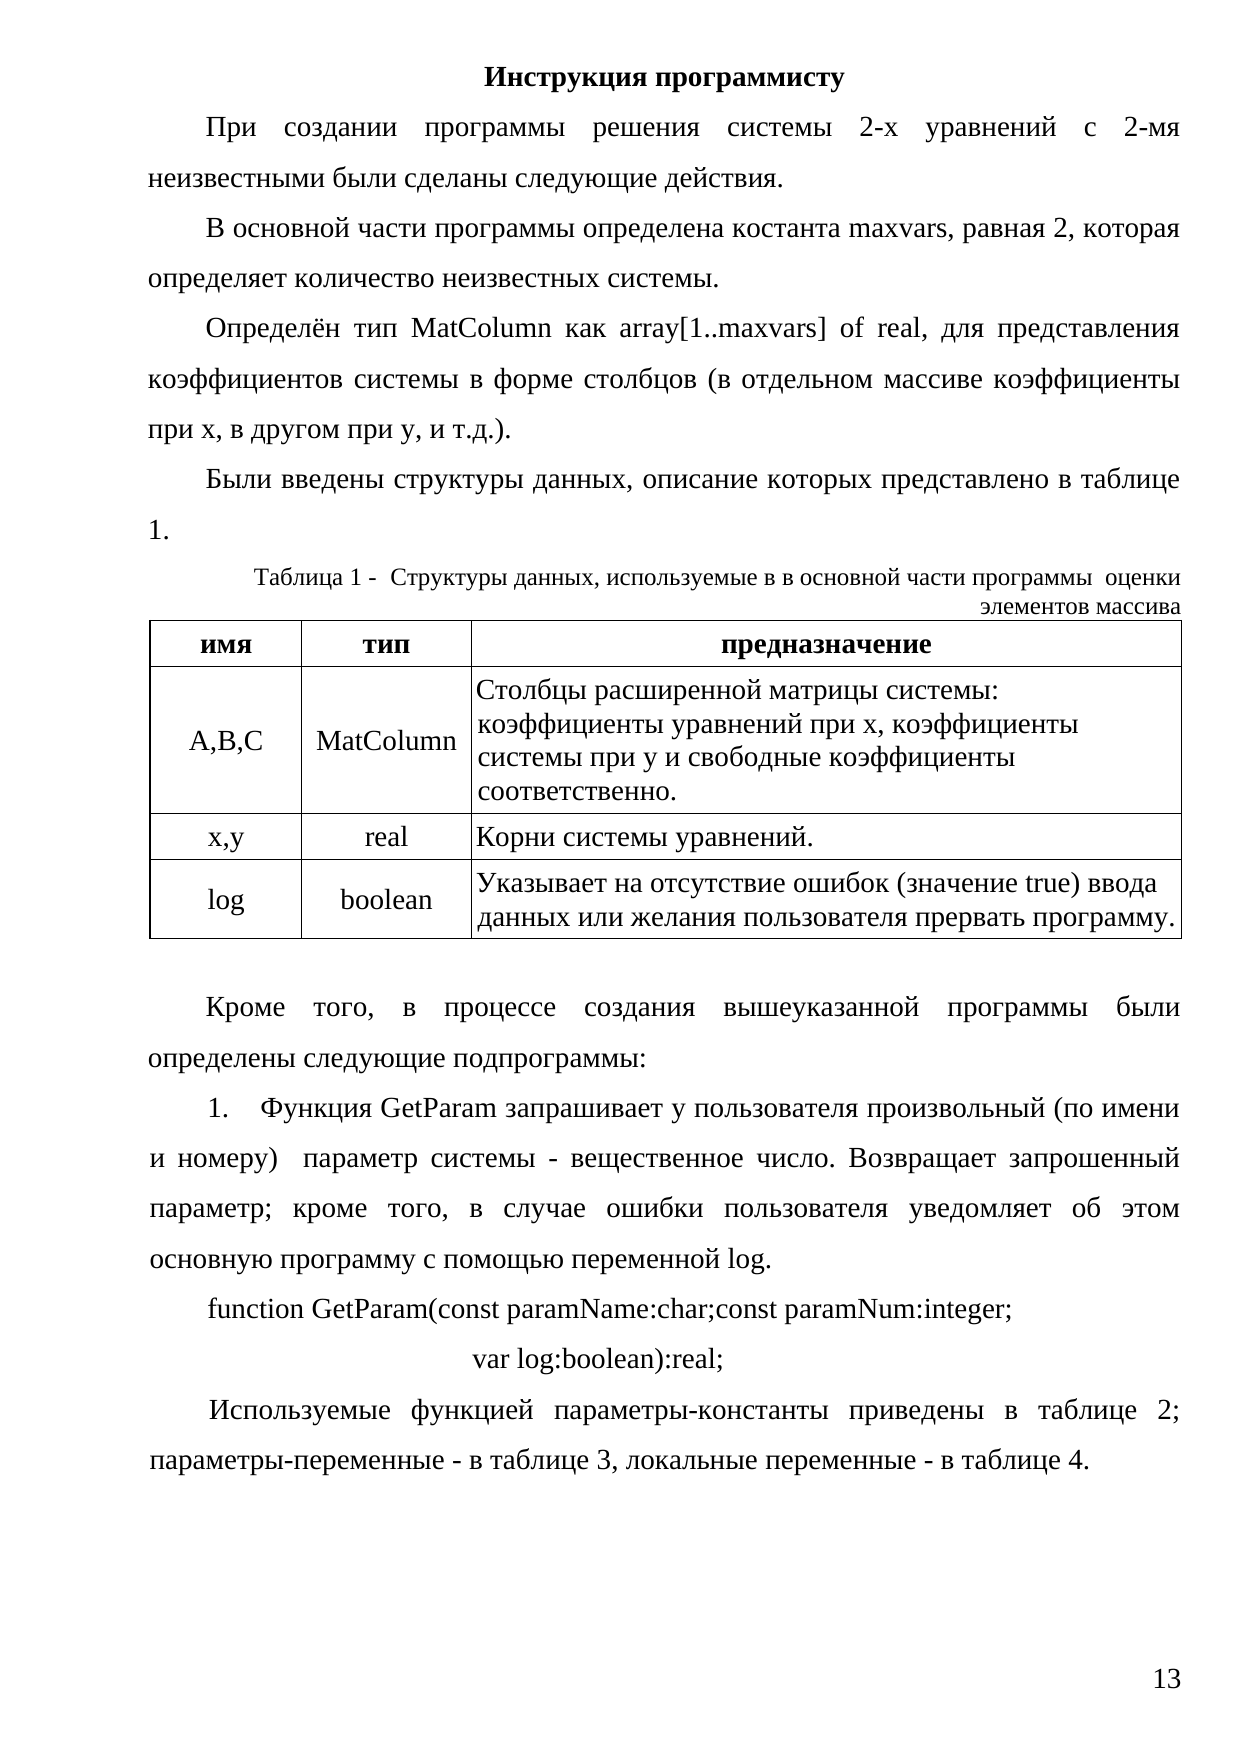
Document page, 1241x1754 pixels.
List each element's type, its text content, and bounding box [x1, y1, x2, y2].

text В основной части программы определена костанта maxvars, равная 2, которая определяет количество неизвестных системы. [148, 210, 1181, 294]
text Используемые функцией параметры-константы приведены в таблице 2; параметры-переменные - в таблице 3, локальные переменные - в таблице 4. [149, 1392, 1181, 1476]
table_header имя [151, 621, 301, 666]
text Кроме того, в процессе создания вышеуказанной программы были определены следующие подпрограммы: [148, 989, 1181, 1073]
table_cell boolean [302, 860, 471, 938]
table_cell real [302, 814, 471, 858]
table_header предназначение [472, 621, 1181, 666]
table_cell A,B,C [151, 667, 301, 812]
list Функция GetParam запрашивает у пользователя произвольный (по имени и номеру) параметр системы - вещественное число. Возвращает запрошенный параметр; кроме того, в случае ошибки пользователя уведомляет об этом основную программу с помощью переменной log. [149, 1090, 1181, 1274]
table_cell log [151, 860, 301, 938]
subtitle Инструкция программисту [207, 59, 1122, 93]
table_cell Корни системы уравнений. [472, 814, 1181, 858]
table_cell x,y [151, 814, 301, 858]
text function GetParam(const paramName:char;const paramNum:integer; [149, 1291, 1181, 1325]
table_cell MatColumn [302, 667, 471, 812]
table_header тип [302, 621, 471, 666]
table_cell Столбцы расширенной матрицы системы: коэффициенты уравнений при х, коэффициенты системы при у и свободные коэффициенты соответственно. [472, 667, 1181, 812]
text var log:boolean):real; [149, 1342, 1181, 1375]
text Определён тип MatColumn как array[1..maxvars] of real, для представления коэффициентов системы в форме столбцов (в отдельном массиве коэффициенты при х, в другом при y, и т.д.). [148, 311, 1181, 445]
table_cell Указывает на отсутствие ошибок (значение true) ввода данных или желания пользователя прервать программу. [472, 860, 1181, 938]
text При создании программы решения системы 2-х уравнений с 2-мя неизвестными были сделаны следующие действия. [148, 109, 1181, 193]
text Были введены структуры данных, описание которых представлено в таблице 1. [148, 462, 1181, 545]
text Таблица 1 - Структуры данных, используемые в в основной части программы оценки элементов массива [148, 562, 1181, 620]
